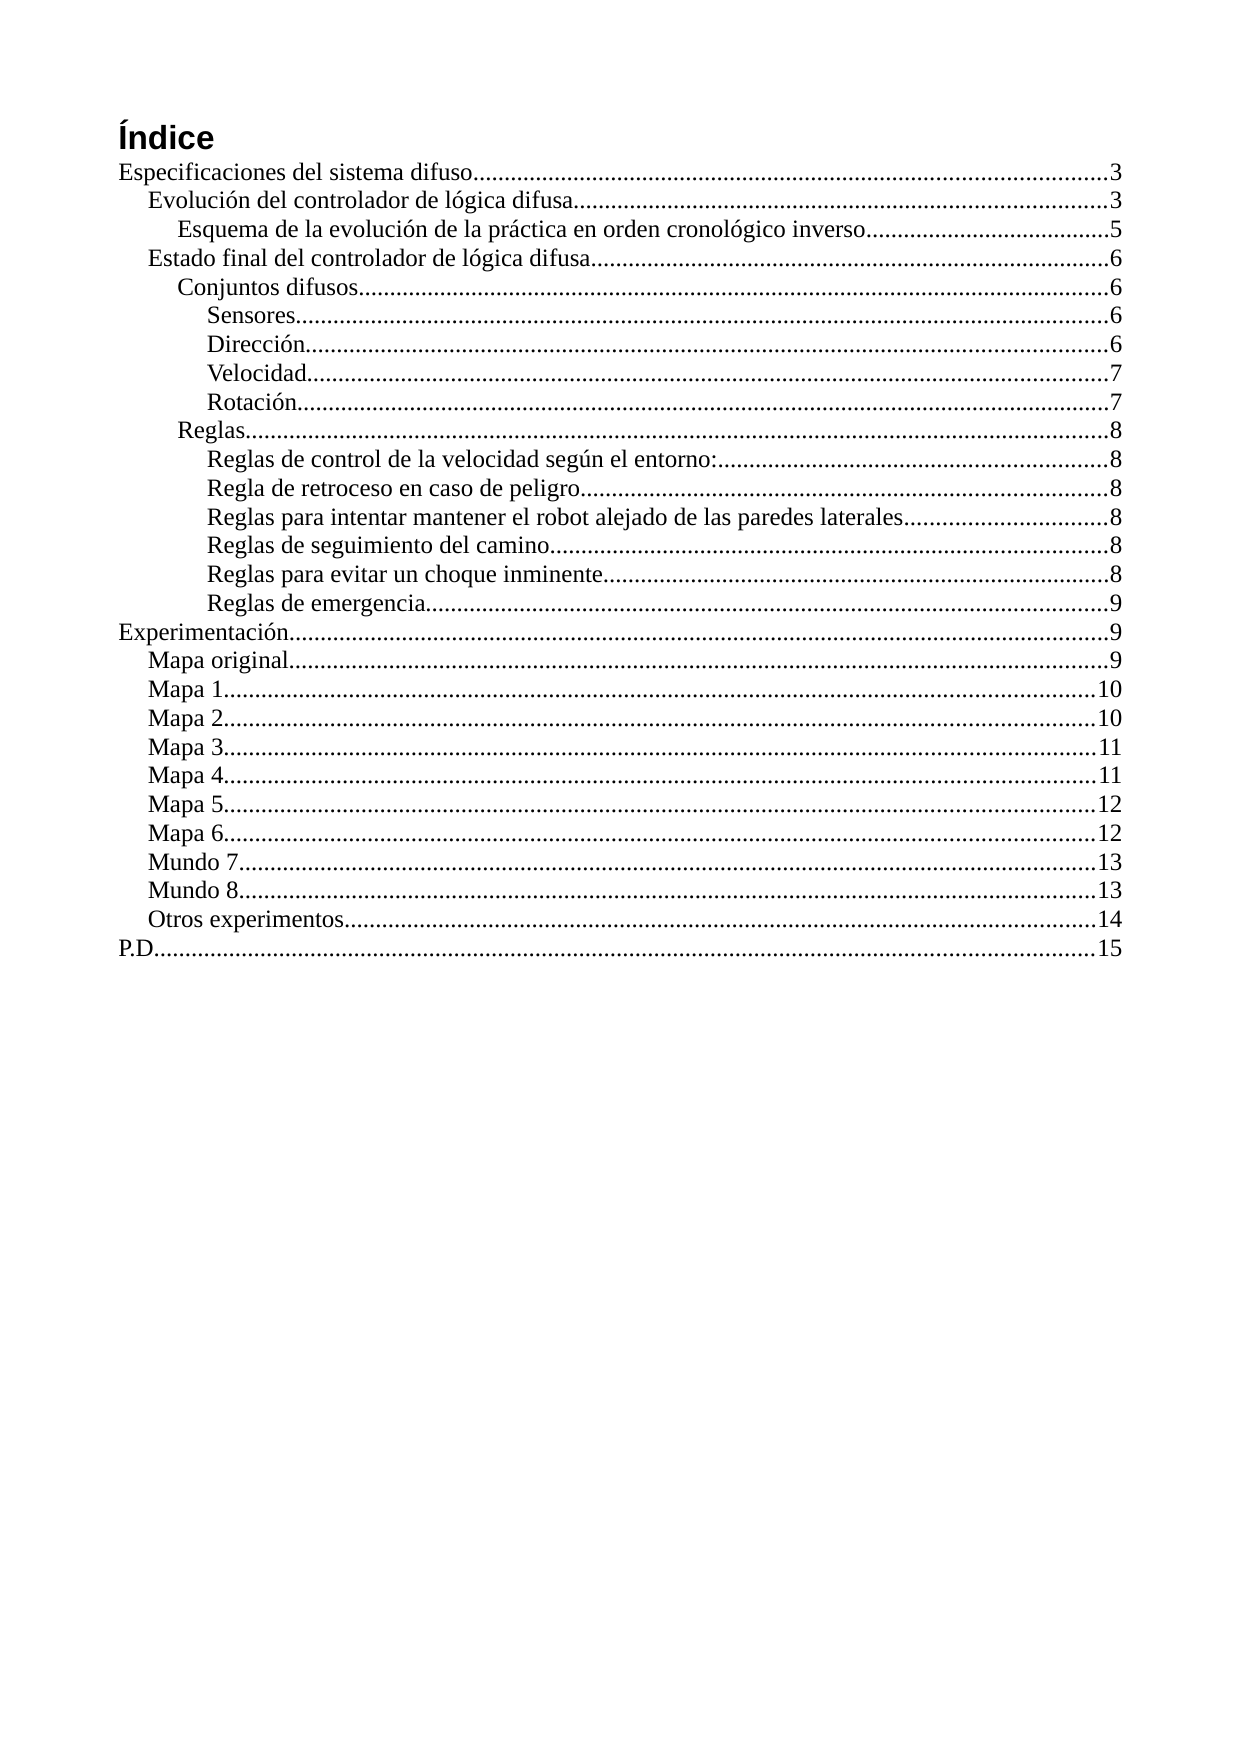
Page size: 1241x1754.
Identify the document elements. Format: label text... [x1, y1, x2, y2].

text Reglas para evitar un choque inminente 8 [207, 559, 1122, 588]
subtitle Índice [118, 118, 1122, 157]
text Especificaciones del sistema difuso 3 [118, 157, 1122, 185]
text Reglas de seguimiento del camino 8 [207, 530, 1122, 559]
text Reglas para intentar mantener el robot alejado de las paredes laterales 8 [207, 502, 1122, 530]
text Mapa 4 11 [148, 760, 1122, 789]
text Reglas de emergencia 9 [207, 588, 1122, 617]
text Estado final del controlador de lógica difusa 6 [148, 243, 1122, 272]
text Conjuntos difusos 6 [177, 272, 1122, 300]
text Mundo 7 13 [148, 847, 1122, 875]
text Sensores 6 [207, 300, 1122, 329]
text Mapa 5 12 [148, 789, 1122, 818]
text Velocidad 7 [207, 358, 1122, 387]
text Mapa original 9 [148, 645, 1122, 674]
text Reglas de control de la velocidad según el entorno: 8 [207, 444, 1122, 473]
text Otros experimentos 14 [148, 904, 1122, 933]
text Rotación 7 [207, 387, 1122, 415]
text Mapa 6 12 [148, 818, 1122, 847]
text Dirección 6 [207, 329, 1122, 358]
text Evolución del controlador de lógica difusa 3 [148, 185, 1122, 214]
text Mapa 3 11 [148, 732, 1122, 760]
text Mapa 2 10 [148, 703, 1122, 732]
text Regla de retroceso en caso de peligro 8 [207, 473, 1122, 502]
text Mundo 8 13 [148, 875, 1122, 904]
text Experimentación 9 [118, 617, 1122, 645]
text Esquema de la evolución de la práctica en orden cronológico inverso 5 [177, 214, 1122, 243]
text P.D 15 [118, 933, 1122, 962]
text Mapa 1 10 [148, 674, 1122, 703]
text Reglas 8 [177, 415, 1122, 444]
